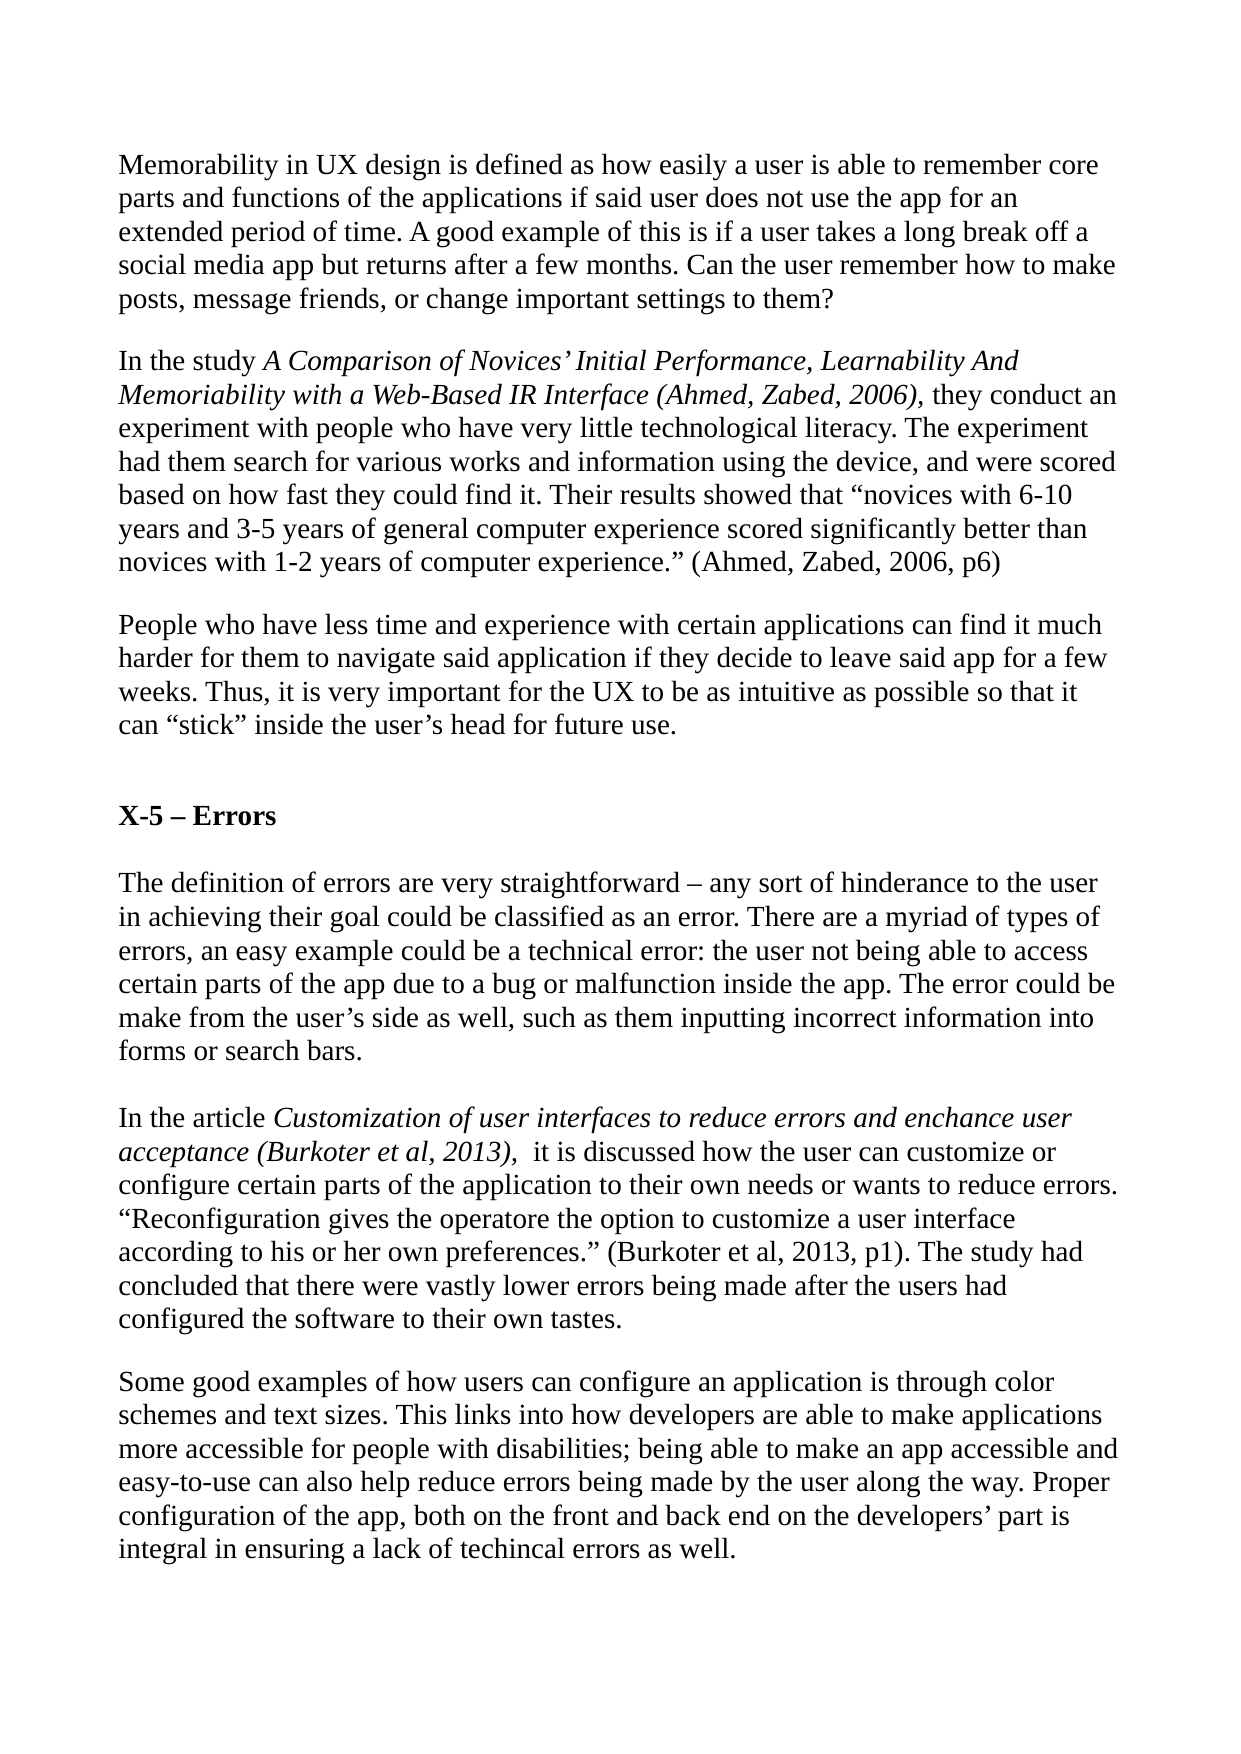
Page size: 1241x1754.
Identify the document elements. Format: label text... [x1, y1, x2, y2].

text Memorability in UX design is defined as how easily a user is able to remember core parts and functions of the applications if said user does not use the app for an extended period of time. A good example of this is if a user takes a long break off a social media app but returns after a few months. Can the user remember how to make posts, message friends, or change important settings to them? [118, 147, 1122, 314]
text “Reconfiguration gives the operatore the option to customize a user interface according to his or her own preferences.” (Burkoter et al, 2013, p1). The study had concluded that there were vastly lower errors being made after the users had configured the software to their own tastes. [118, 1201, 1122, 1335]
text X-5 – Errors [118, 798, 1122, 832]
text People who have less time and experience with certain applications can find it much harder for them to navigate said application if they decide to leave said app for a few weeks. Thus, it is very important for the UX to be as intuitive as possible so that it can “stick” inside the user’s head for future use. [118, 607, 1122, 741]
text In the study A Comparison of Novices’ Initial Performance, Learnability And Memoriability with a Web-Based IR Interface (Ahmed, Zabed, 2006), they conduct an experiment with people who have very little technological literacy. The experiment had them search for various works and information using the device, and were scored based on how fast they could find it. Their results showed that “novices with 6-10 years and 3-5 years of general computer experience scored significantly better than novices with 1-2 years of computer experience.” (Ahmed, Zabed, 2006, p6) [118, 343, 1122, 578]
text In the article Customization of user interfaces to reduce errors and enchance user acceptance (Burkoter et al, 2013), it is discussed how the user can customize or configure certain parts of the application to their own needs or wants to reduce errors. [118, 1100, 1122, 1201]
text The definition of errors are very straightforward – any sort of hinderance to the user in achieving their goal could be classified as an error. There are a myriad of types of errors, an easy example could be a technical error: the user not being able to access certain parts of the app due to a bug or malfunction inside the app. The error could be make from the user’s side as well, such as them inputting incorrect information into forms or search bars. [118, 866, 1122, 1067]
text Some good examples of how users can configure an application is through color schemes and text sizes. This links into how developers are able to make applications more accessible for people with disabilities; being able to make an app accessible and easy-to-use can also help reduce errors being made by the user along the way. Proper configuration of the app, both on the front and back end on the developers’ part is integral in ensuring a lack of techincal errors as well. [118, 1364, 1122, 1565]
